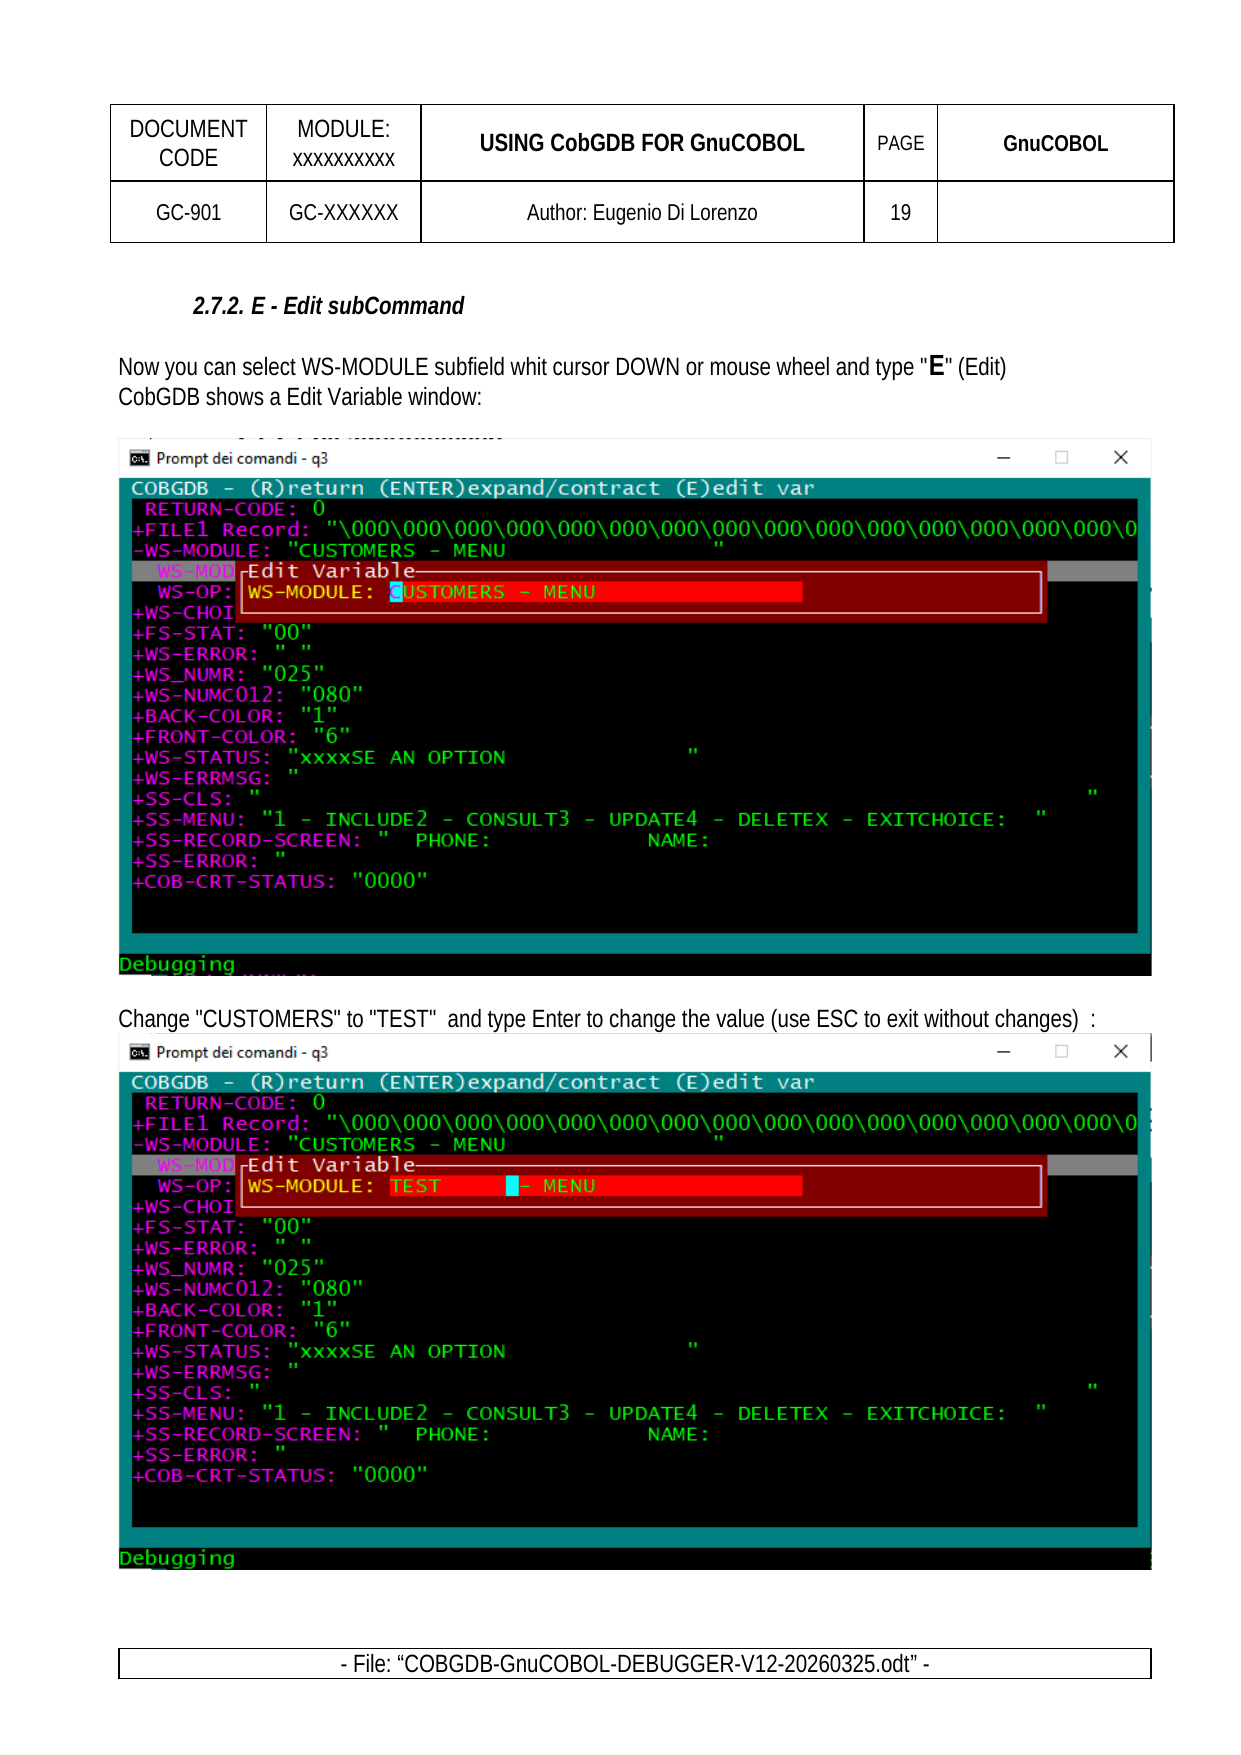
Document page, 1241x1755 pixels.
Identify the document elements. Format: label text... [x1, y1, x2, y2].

text Change "CUSTOMERS" to "TEST" and type Enter to change the value (use ESC to exit without changes) : [118, 1004, 1152, 1033]
picture [118, 438, 1152, 976]
text CobGDB shows a Edit Variable window: [118, 382, 1152, 410]
picture [118, 1033, 1152, 1570]
text Now you can select WS-MODULE subfield whit cursor DOWN or mouse wheel and type "E" (Edit) [118, 348, 1152, 382]
subtitle E - Edit subCommand [193, 291, 1152, 319]
